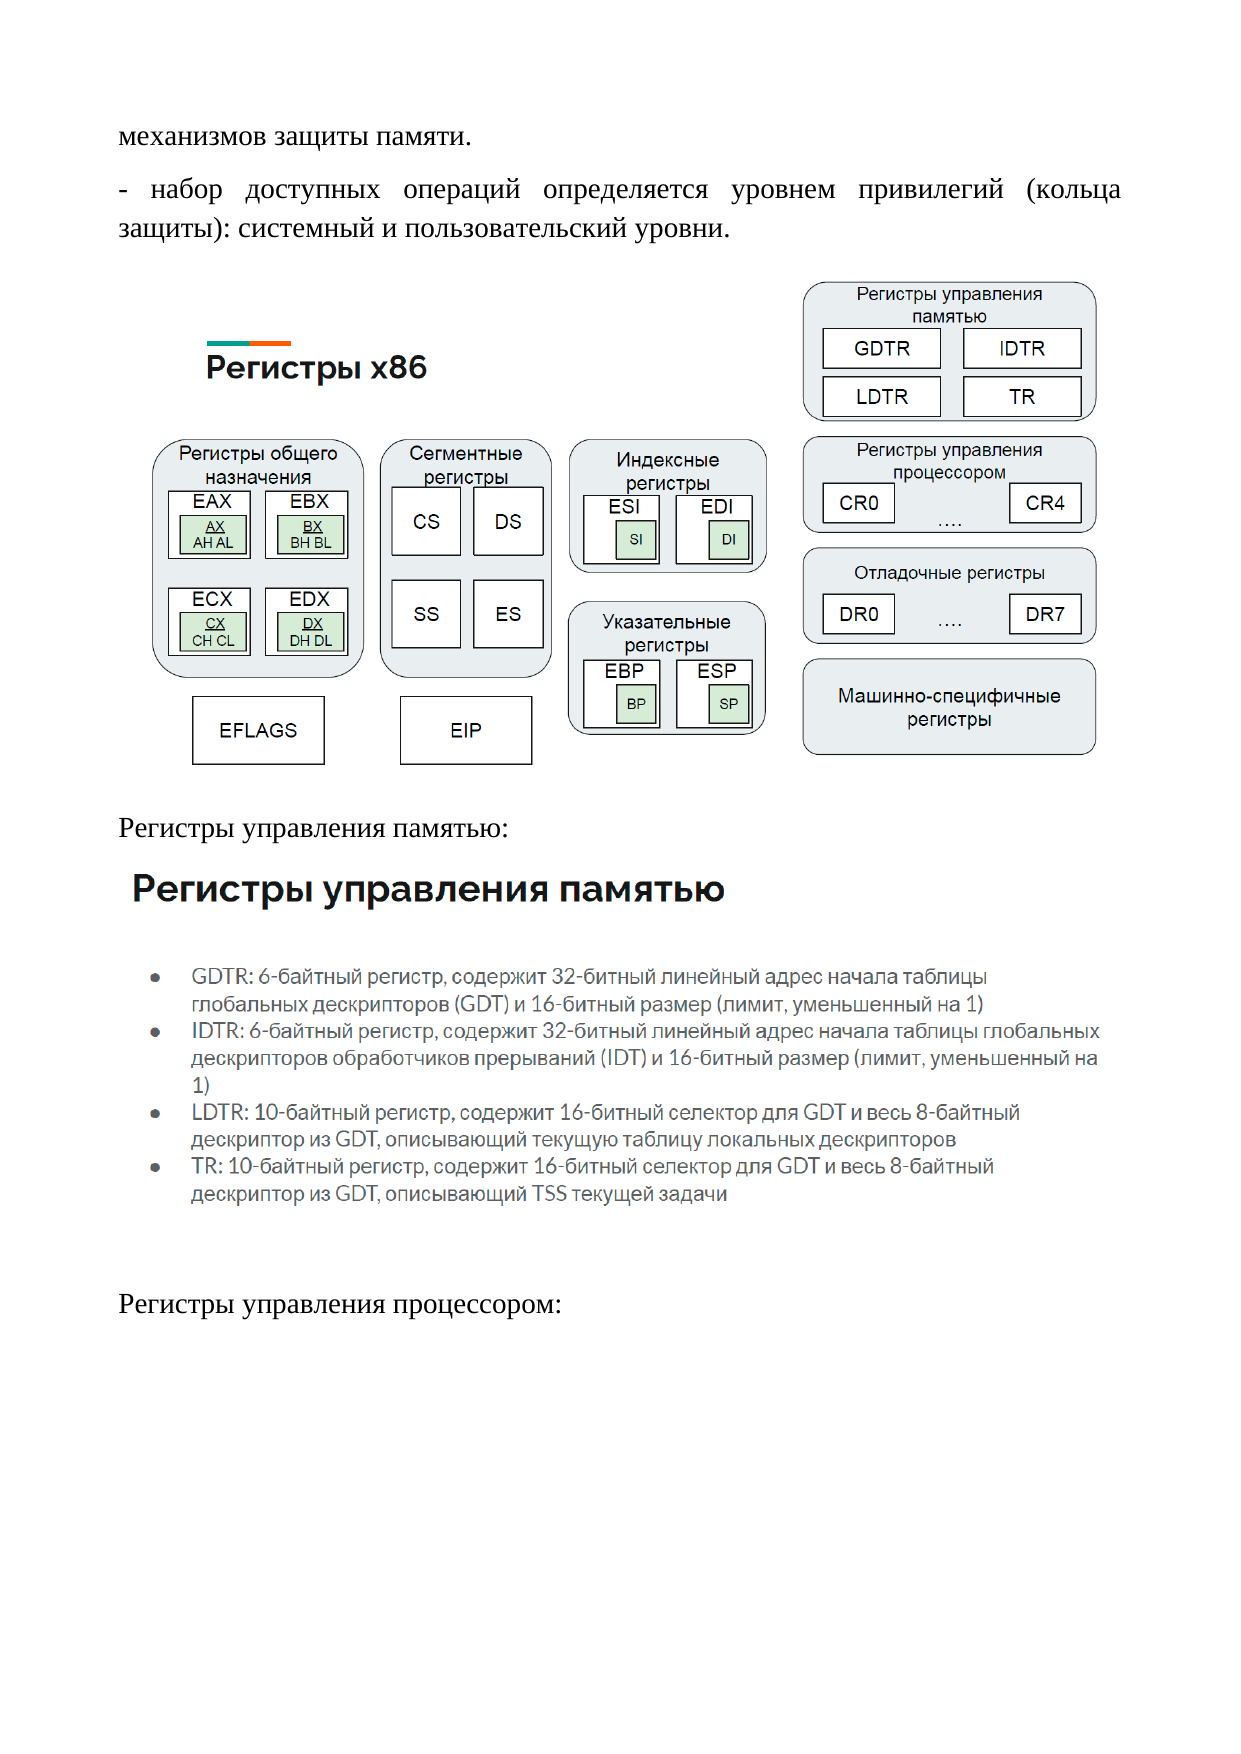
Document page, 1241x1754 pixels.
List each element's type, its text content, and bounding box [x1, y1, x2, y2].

text механизмов защиты памяти. [118, 118, 1122, 152]
picture [118, 262, 1123, 767]
text Регистры управления процессором: [118, 1243, 1122, 1319]
text - набор доступных операций определяется уровнем привилегий (кольца защиты): системный и пользовательский уровни. [118, 171, 1122, 243]
text Регистры управления памятью: [118, 767, 1122, 843]
picture [118, 862, 1123, 1243]
